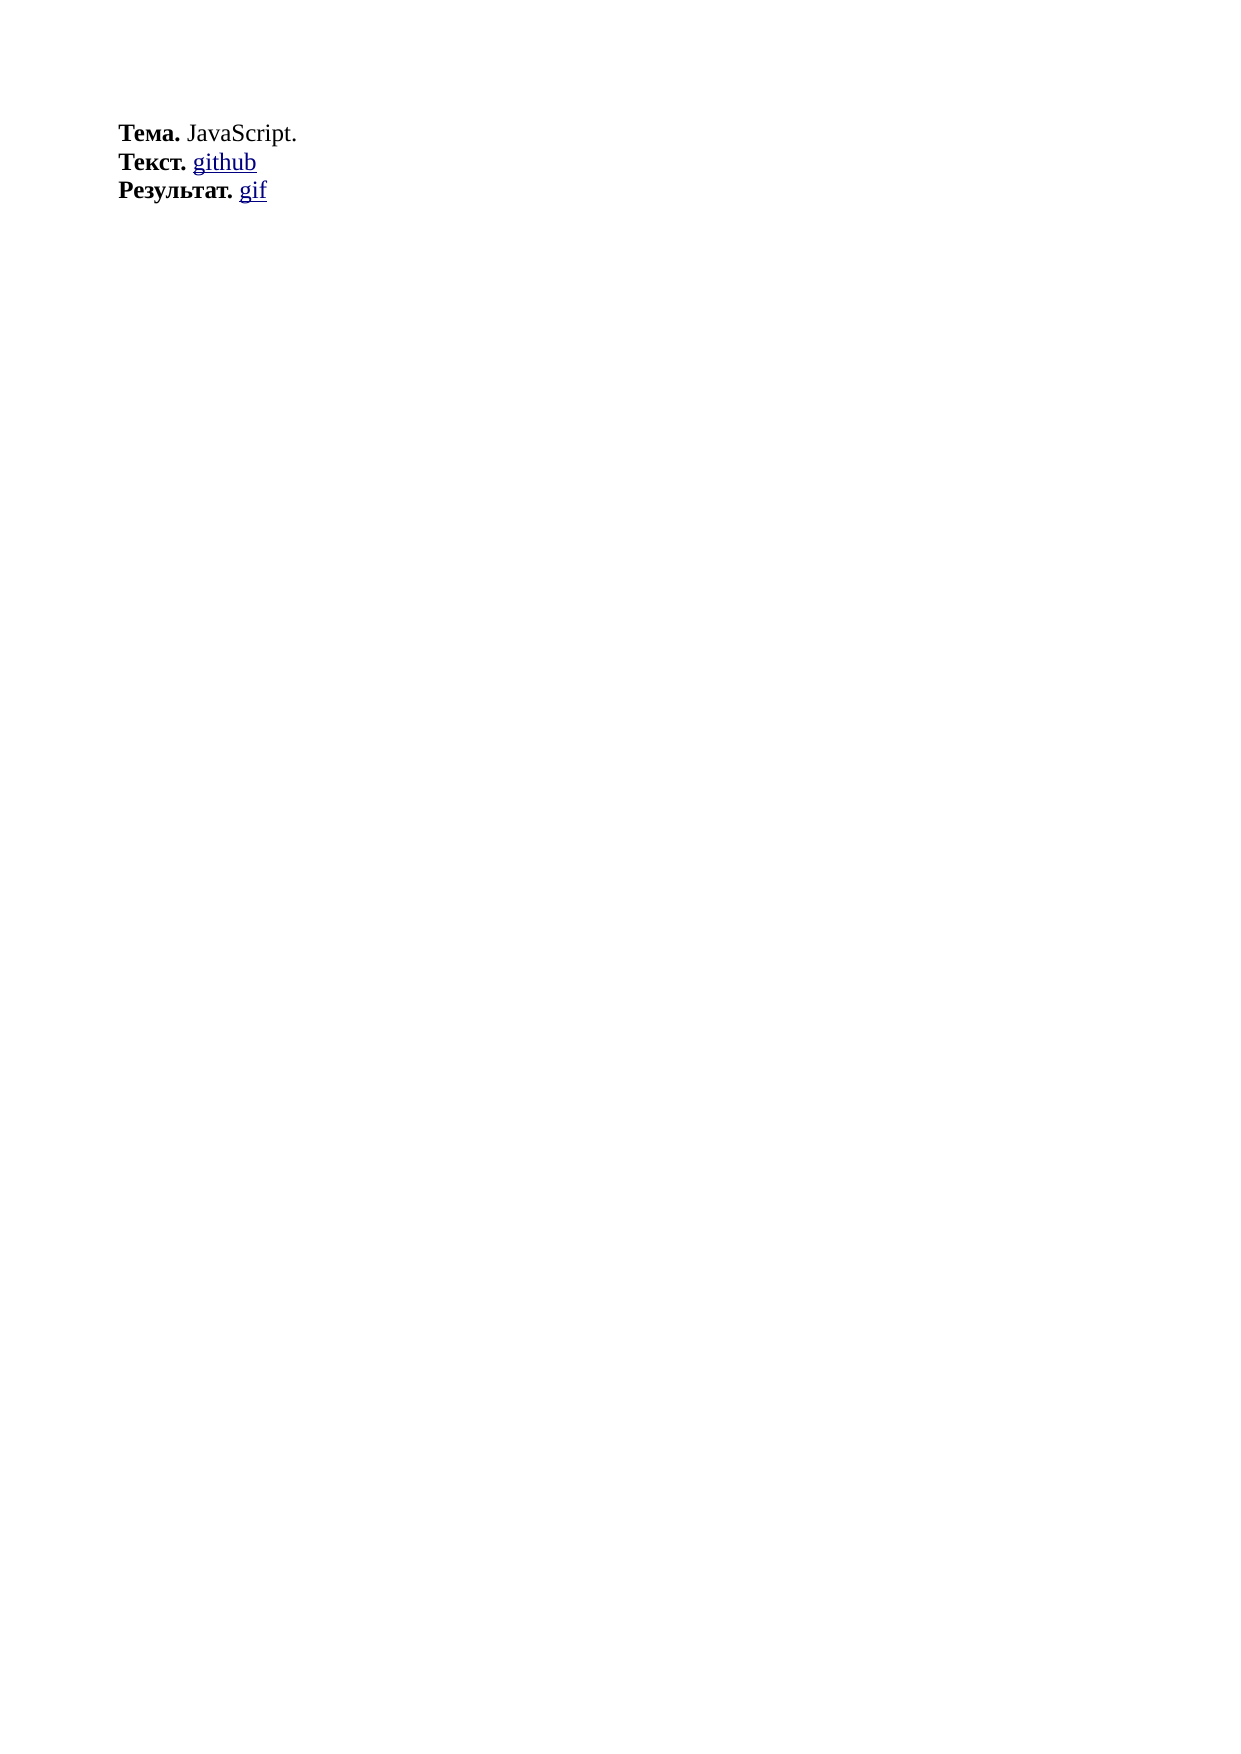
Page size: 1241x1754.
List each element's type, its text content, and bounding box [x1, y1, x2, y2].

text Текст. github [118, 147, 1122, 176]
text Результат. gif [118, 176, 1122, 204]
text Тема. JavaScript. [118, 118, 1122, 147]
